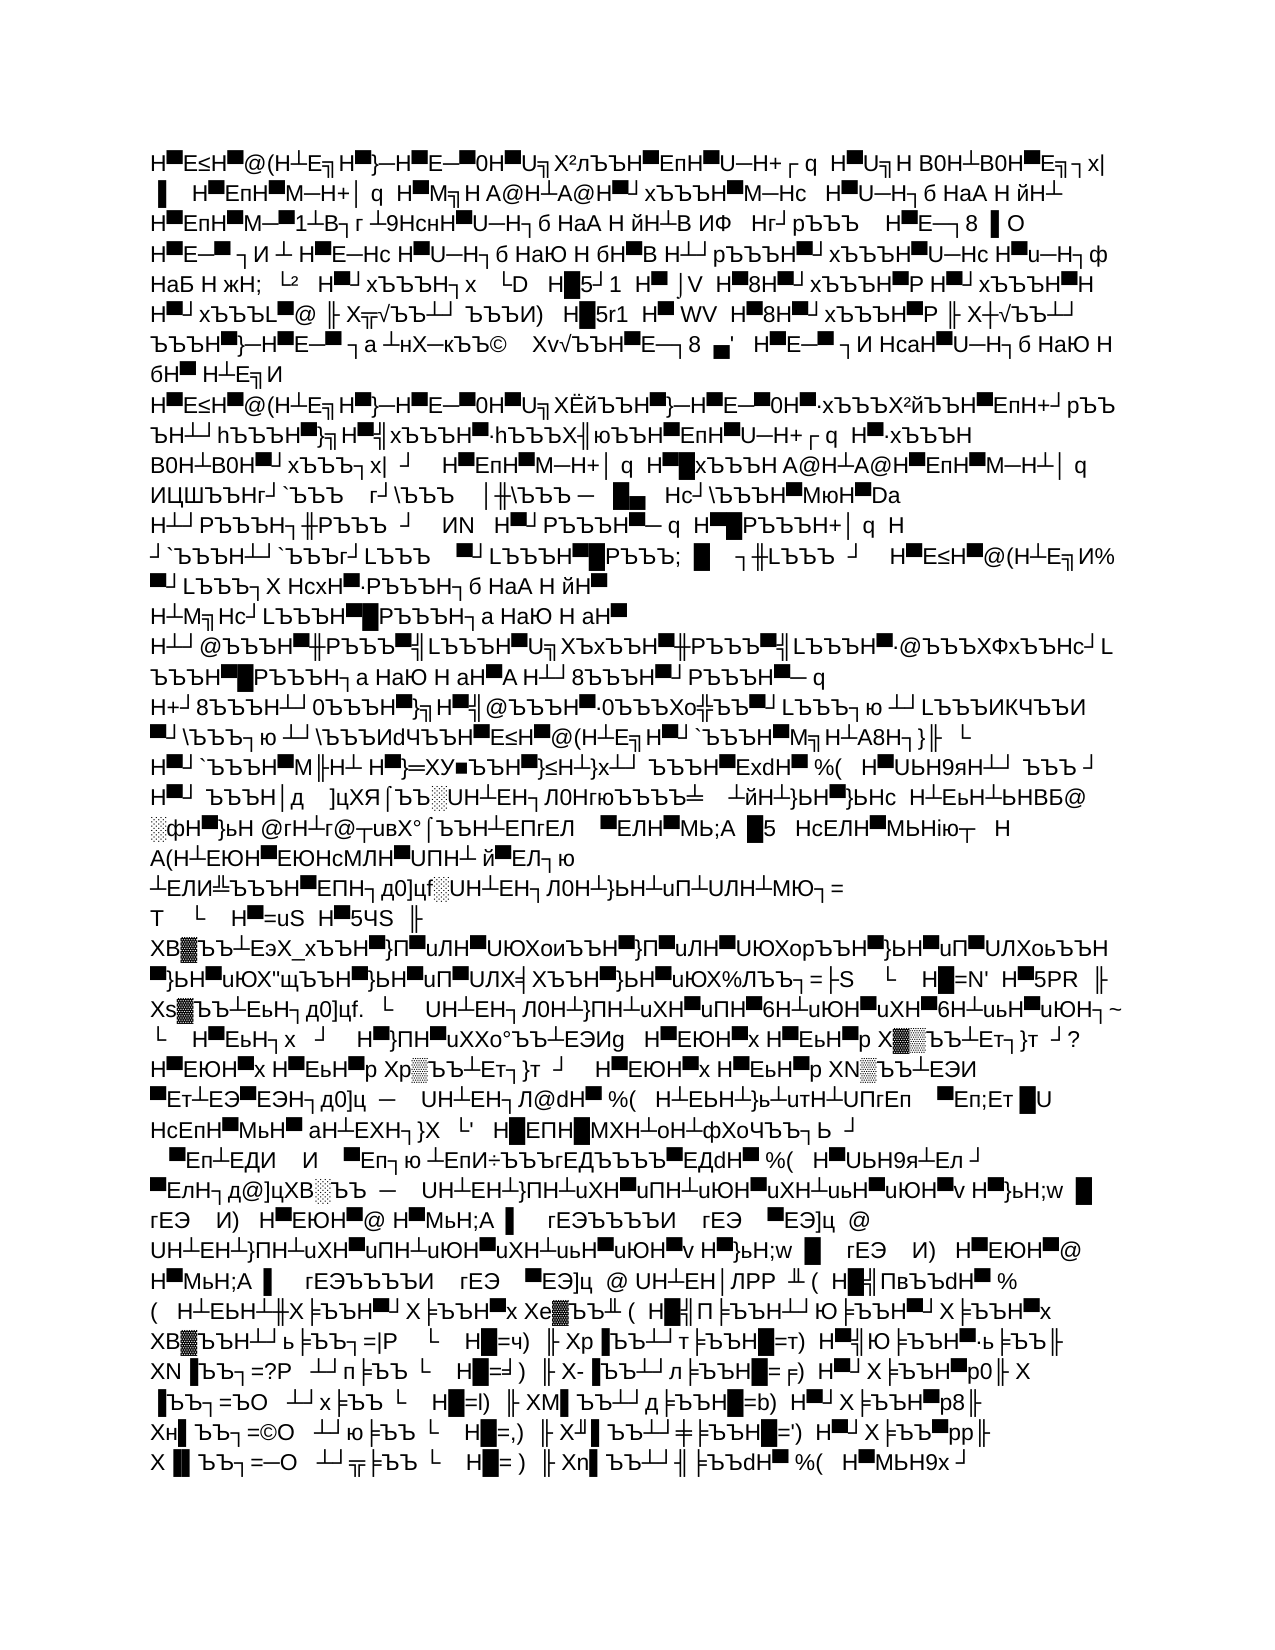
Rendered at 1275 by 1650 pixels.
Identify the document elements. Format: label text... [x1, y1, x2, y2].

text T └ H▀=uS H▀5ЧS ╟ ХВ▓ЪЪ┴EэХ_хЪЪH▀}П▀uЛH▀UЮХoиЪЪH▀}П▀uЛH▀UЮХорЪЪH▀}ЬH▀uП▀UЛХоьЪЪH▀}ЬH▀uЮХ"щЪЪH▀}ЬH▀uП▀UЛХ╡ХЪЪH▀}ЬH▀uЮХ%ЛЪЪ┐=├S └ H█=N' H▀5РR ╟ Хs▓ЪЪ┴EьH┐д0]цf. └ UH┴ЕH┐Л0H┴}ПH┴uХH▀uПH▀6H┴uЮH▀uХH▀6H┴uьH▀uЮH┐~ └ H▀EьH┐x ┘ H▀}ПH▀uХХo°ЪЪ┴EЭИg H▀EЮH▀x H▀EьH▀p Х▓▒ЪЪ┴Eт┐}т ┘? H▀EЮH▀x H▀EьH▀p Хp▒ЪЪ┴Eт┐}т ┘ H▀EЮH▀x H▀EьH▀p ХN▒ЪЪ┴EЭИ ▀Eт┴EЭ▀EЭH┐д0]ц ─ UH┴ЕH┐Л@dH▀ %( H┴EЬH┴}ь┴uтH┴UПгEп ▀Eп;Eт █U HcEпH▀MьH▀ аH┴EХH┐}Х └' H█EПH█MХH┴оH┴фХоЧЪЪ┐Ь ┘ ▀Eп┴EДИ И ▀Eп┐ю ┴EпИ÷ЪЪЪгEДЪЪЪЪ▀EДdH▀ %( H▀UЬH9я┴Eл ┘ ▀EлH┐д@]цХВ░ЪЪ ─ UH┴ЕH┴}ПH┴uХH▀uПH┴uЮH▀uХH┴uьH▀uЮH▀v H▀}ьH;w █ гEЭ И) H▀EЮH▀@ H▀MьH;A ▌ гEЭЪЪЪЪИ гEЭ ▀EЭ]ц @ UH┴ЕH┴}ПH┴uХH▀uПH┴uЮH▀uХH┴uьH▀uЮH▀v H▀}ьH;w █ гEЭ И) H▀EЮH▀@ H▀MьH;A ▌ гEЭЪЪЪЪИ гEЭ ▀EЭ]ц @ UH┴ЕH│ЛPP ╨ ( H█╣ПвЪЪdH▀ %( H┴EЬH┴╫Х╞ЪЪH▀┘Х╞ЪЪH▀x Хe▓ЪЪ╨ ( H█╣П╞ЪЪH┴┘Ю╞ЪЪH▀┘Х╞ЪЪH▀x ХB▓ЪЪH┴┘ь╞ЪЪ┐=|P └ H█=ч) ╟ Хp▐ЪЪ┴┘т╞ЪЪH█=т) H▀╣Ю╞ЪЪH▀∙ь╞ЪЪ╟ ХN▐ЪЪ┐=?P ┴┘п╞ЪЪ └ H█=╛) ╟ Х-▐ЪЪ┴┘л╞ЪЪH█=╒) H▀┘Х╞ЪЪH▀p0╟ Х ▐ЪЪ┐=ЪO ┴┘х╞ЪЪ └ H█=l) ╟ ХМ▌ЪЪ┴┘д╞ЪЪH█=b) H▀┘Х╞ЪЪH▀p8╟ Хн▌ЪЪ┐=©O ┴┘ю╞ЪЪ └ H█=,) ╟ Х╜▌ЪЪ┴┘╪╞ЪЪH█=') H▀┘Х╞ЪЪ▀pp╟ Х▐▌ЪЪ┐=─O ┴┘╦╞ЪЪ └ H█= ) ╟ Хn▌ЪЪ┴┘╢╞ЪЪdH▀ %( H▀MЬH9х ┘ [150, 905, 1125, 1475]
text H▀E≤H▀@(H┴E╗H▀}─H▀E─▀0H▀U╗Х²лЪЪH▀EпH▀U─H+┌ q H▀U╗H B0H┴B0H▀E╗┐x| ▐ H▀EпH▀M─H+│ q H▀M╗H A@H┴A@H▀┘xЪЪЪH▀M─Hc H▀U─H┐б HаА H йH┴ H▀EпH▀M─▀1┴В┐г ┴9HcнH▀U─H┐б HаА H йH┴B ИФ Hг┘pЪЪЪ H▀E─┐8 ▌О H▀E─▀ ┐И ┴ H▀E─Hc H▀U─H┐б HаЮ H бH▀B H┴┘pЪЪЪH▀┘xЪЪЪH▀U─Hc H▀u─H┐ф HаБ H жH; └² H▀┘xЪЪЪH┐x └D H█5┘1 H▀ ⌡V H▀8H▀┘xЪЪЪH▀P H▀┘xЪЪЪH▀H H▀┘xЪЪЪL▀@ ╟ Х╦√ЪЪ┴┘ ЪЪЪИ) H█5r1 H▀ WV H▀8H▀┘xЪЪЪH▀P ╟ Х┼√ЪЪ┴┘ ЪЪЪH▀}─H▀E─▀ ┐а ┴нХ─кЪЪ© Хv√ЪЪH▀E─┐8 ▄' H▀E─▀ ┐И HcаH▀U─H┐б HаЮ H бH▀ H┴E╗И H▀E≤H▀@(H┴E╗H▀}─H▀E─▀0H▀U╗ХЁйЪЪH▀}─H▀E─▀0H▀∙xЪЪЪХ²йЪЪH▀EпH+┘pЪЪЪH┴┘hЪЪЪH▀}╗H▀╣xЪЪЪH▀∙hЪЪЪХ╢юЪЪH▀EпH▀U─H+┌ q H▀∙xЪЪЪH B0H┴B0H▀┘xЪЪЪ┐x| ┘ H▀EпH▀M─H+│ q H▀█xЪЪЪH A@H┴A@H▀EпH▀M─H┴│ q ИЦШЪЪHг┘`ЪЪЪ г┘\ЪЪЪ │╫\ЪЪЪ ─ █▄ Hc┘\ЪЪЪH▀MюH▀Dа H┴┘PЪЪЪH┐╫PЪЪЪ ┘ ИN H▀┘PЪЪЪH▀─ q H▀█PЪЪЪH+│ q H ┘`ЪЪЪH┴┘`ЪЪЪг┘LЪЪЪ ▀┘LЪЪЪH▀█PЪЪЪ; █ ┐╫LЪЪЪ ┘ H▀E≤H▀@(H┴E╗И% ▀┘LЪЪЪ┐Х HcхH▀∙PЪЪЪH┐б HаА H йH▀ [150, 150, 1125, 599]
text H┴M╗Hc┘LЪЪЪH▀█PЪЪЪH┐а HаЮ H аH▀ H┴┘@ЪЪЪH▀╫PЪЪЪ▀╣LЪЪЪH▀U╗ХЪхЪЪH▀╫PЪЪЪ▀╣LЪЪЪH▀∙@ЪЪЪХФхЪЪHc┘LЪЪЪH▀█PЪЪЪH┐а HаЮ H аH▀A H┴┘8ЪЪЪH▀┘PЪЪЪH▀─ q H+┘8ЪЪЪH┴┘0ЪЪЪH▀}╗H▀╣@ЪЪЪH▀∙0ЪЪЪХо╬ЪЪ▀┘LЪЪЪ┐ю ┴┘LЪЪЪИКЧЪЪИ ▀┘\ЪЪЪ┐ю ┴┘\ЪЪЪИdЧЪЪH▀E≤H▀@(H┴E╗H▀┘`ЪЪЪH▀M╗H┴A8H┐}╟ └ H▀┘`ЪЪЪH▀M╟H┴ H▀}═ХУ■ЪЪH▀}≤H┴}х┴┘ ЪЪЪH▀EхdH▀ %( H▀UЬH9яH┴┘ ЪЪЪ ┘ H▀┘ ЪЪЪH│д ]цХЯ⌠ЪЪ░UH┴ЕH┐Л0HгюЪЪЪЪ╧ ┴йH┴}ЬH▀}ЬHc H┴EьH┴ЬHВБ@ ░фH▀}ьH @гH┴г@┬uвХ°⌠ЪЪH┴EПгEЛ ▀EЛH▀MЬ;A █5 HcEЛH▀MЬHiю┬ H A(H┴EЮH▀EЮHcMЛH▀UПH┴ й▀EЛ┐ю ┴EЛИ╩ЪЪЪH▀EПH┐д0]цf░UH┴ЕH┐Л0H┴}ЬH┴uП┴UЛH┴MЮ┐= [150, 603, 1125, 901]
